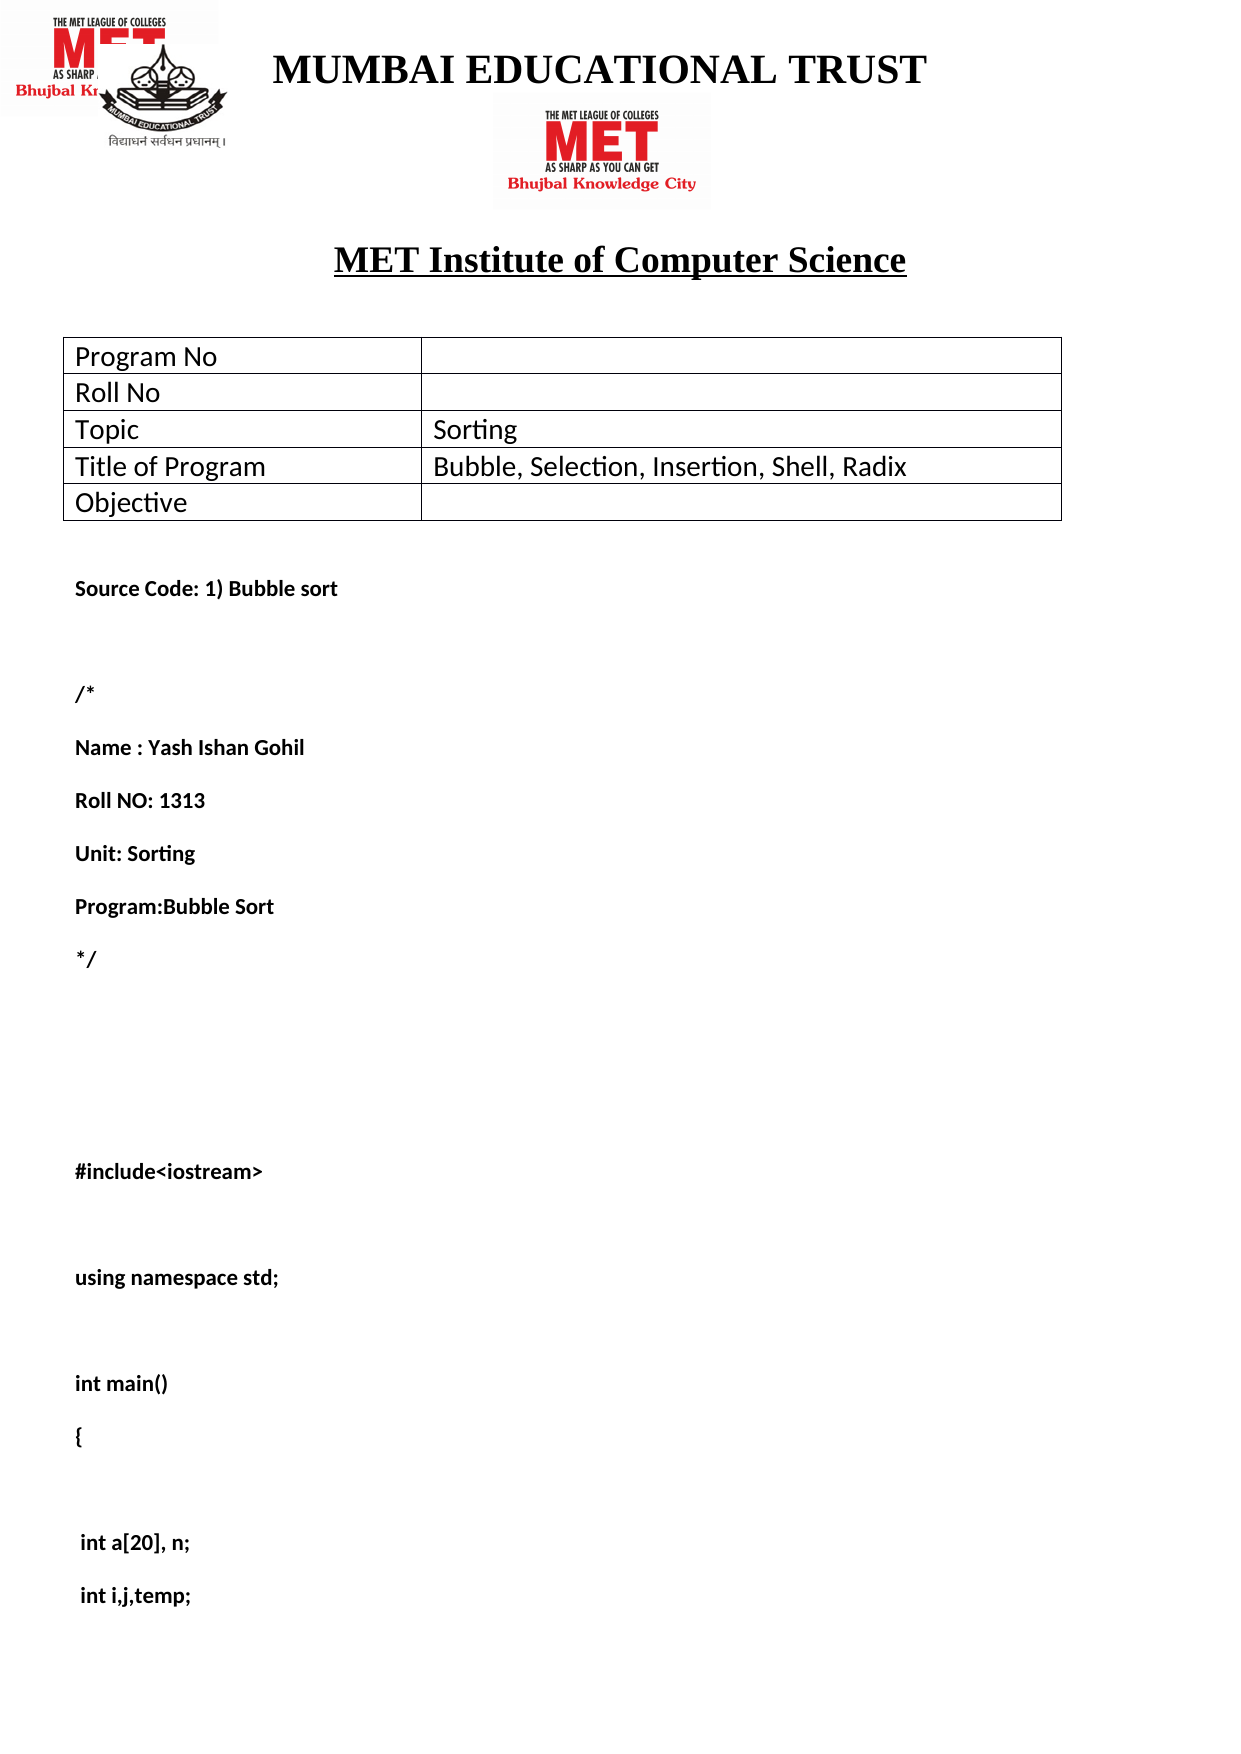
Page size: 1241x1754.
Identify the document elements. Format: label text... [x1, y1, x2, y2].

table_cell [422, 484, 1061, 520]
picture [0, 0, 228, 148]
text int i,j,temp; [75, 1581, 1165, 1609]
table_cell Topic [64, 411, 421, 447]
table_header Program No [64, 338, 421, 373]
text Unit: Sorting [75, 839, 1165, 867]
picture [492, 92, 712, 210]
text { [75, 1422, 1165, 1450]
table_cell Sorting [422, 411, 1061, 447]
text #include<iostream> [75, 1157, 1165, 1185]
table_header [422, 338, 1061, 373]
table_cell Bubble, Selection, Insertion, Shell, Radix [422, 448, 1061, 483]
table_cell [422, 374, 1061, 410]
text */ [75, 945, 1165, 973]
text int a[20], n; [75, 1528, 1165, 1556]
table_cell Roll No [64, 374, 421, 410]
table_cell Title of Program [64, 448, 421, 483]
text Program:Bubble Sort [75, 892, 1165, 920]
text Roll NO: 1313 [75, 786, 1165, 814]
text Name : Yash Ishan Gohil [75, 733, 1165, 761]
text Source Code: 1) Bubble sort [75, 574, 1165, 602]
text using namespace std; [75, 1263, 1165, 1291]
text /* [75, 680, 1165, 708]
table_cell Objective [64, 484, 421, 520]
text int main() [75, 1369, 1165, 1397]
